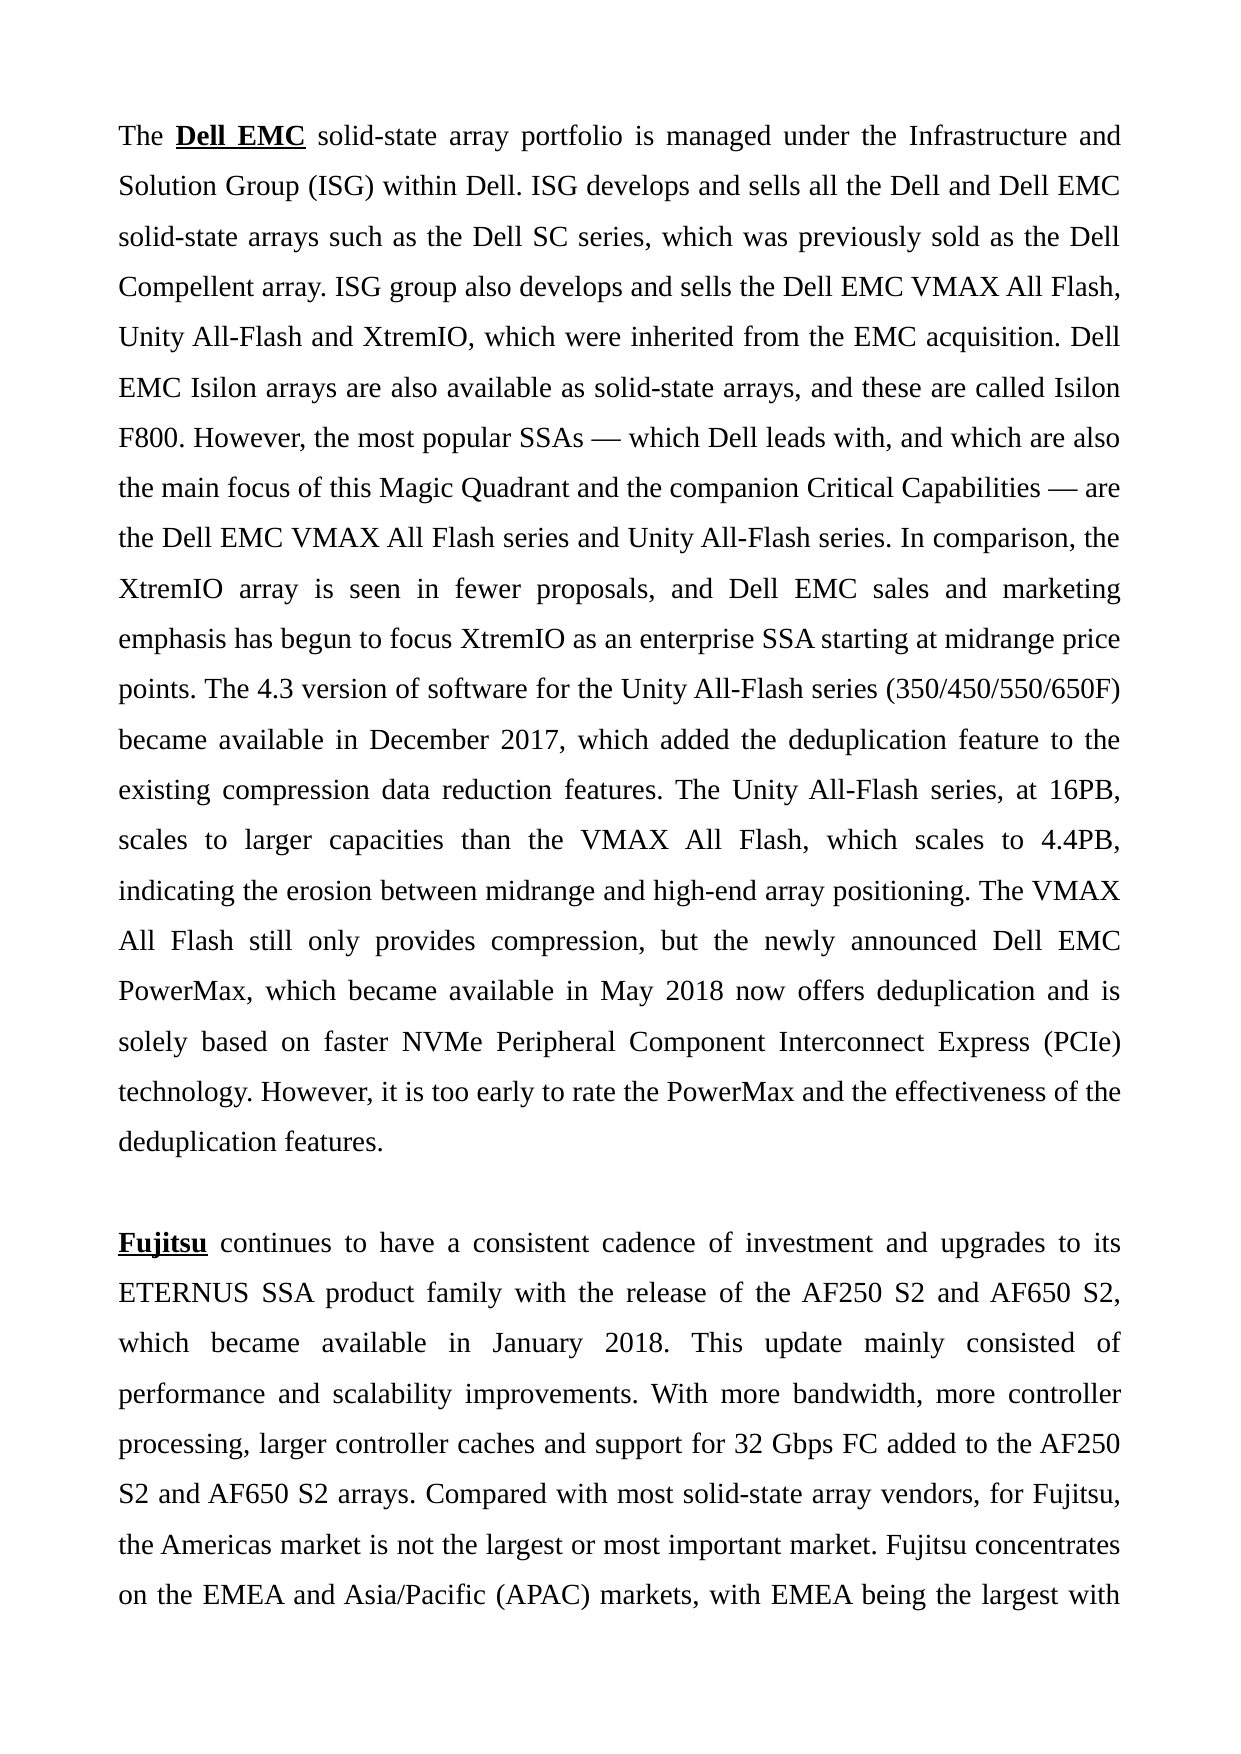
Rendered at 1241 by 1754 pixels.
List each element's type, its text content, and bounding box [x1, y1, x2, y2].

text The Dell EMC solid-state array portfolio is managed under the Infrastructure and Solution Group (ISG) within Dell. ISG develops and sells all the Dell and Dell EMC solid-state arrays such as the Dell SC series, which was previously sold as the Dell Compellent array. ISG group also develops and sells the Dell EMC VMAX All Flash, Unity All-Flash and XtremIO, which were inherited from the EMC acquisition. Dell EMC Isilon arrays are also available as solid-state arrays, and these are called Isilon F800. However, the most popular SSAs — which Dell leads with, and which are also the main focus of this Magic Quadrant and the companion Critical Capabilities — are the Dell EMC VMAX All Flash series and Unity All-Flash series. In comparison, the XtremIO array is seen in fewer proposals, and Dell EMC sales and marketing emphasis has begun to focus XtremIO as an enterprise SSA starting at midrange price points. The 4.3 version of software for the Unity All-Flash series (350/450/550/650F) became available in December 2017, which added the deduplication feature to the existing compression data reduction features. The Unity All-Flash series, at 16PB, scales to larger capacities than the VMAX All Flash, which scales to 4.4PB, indicating the erosion between midrange and high-end array positioning. The VMAX All Flash still only provides compression, but the newly announced Dell EMC PowerMax, which became available in May 2018 now offers deduplication and is solely based on faster NVMe Peripheral Component Interconnect Express (PCIe) technology. However, it is too early to rate the PowerMax and the effectiveness of the deduplication features. [118, 118, 1122, 1158]
text Fujitsu continues to have a consistent cadence of investment and upgrades to its ETERNUS SSA product family with the release of the AF250 S2 and AF650 S2, which became available in January 2018. This update mainly consisted of performance and scalability improvements. With more bandwidth, more controller processing, larger controller caches and support for 32 Gbps FC added to the AF250 S2 and AF650 S2 arrays. Compared with most solid-state array vendors, for Fujitsu, the Americas market is not the largest or most important market. Fujitsu concentrates on the EMEA and Asia/Pacific (APAC) markets, with EMEA being the largest with [118, 1225, 1122, 1611]
